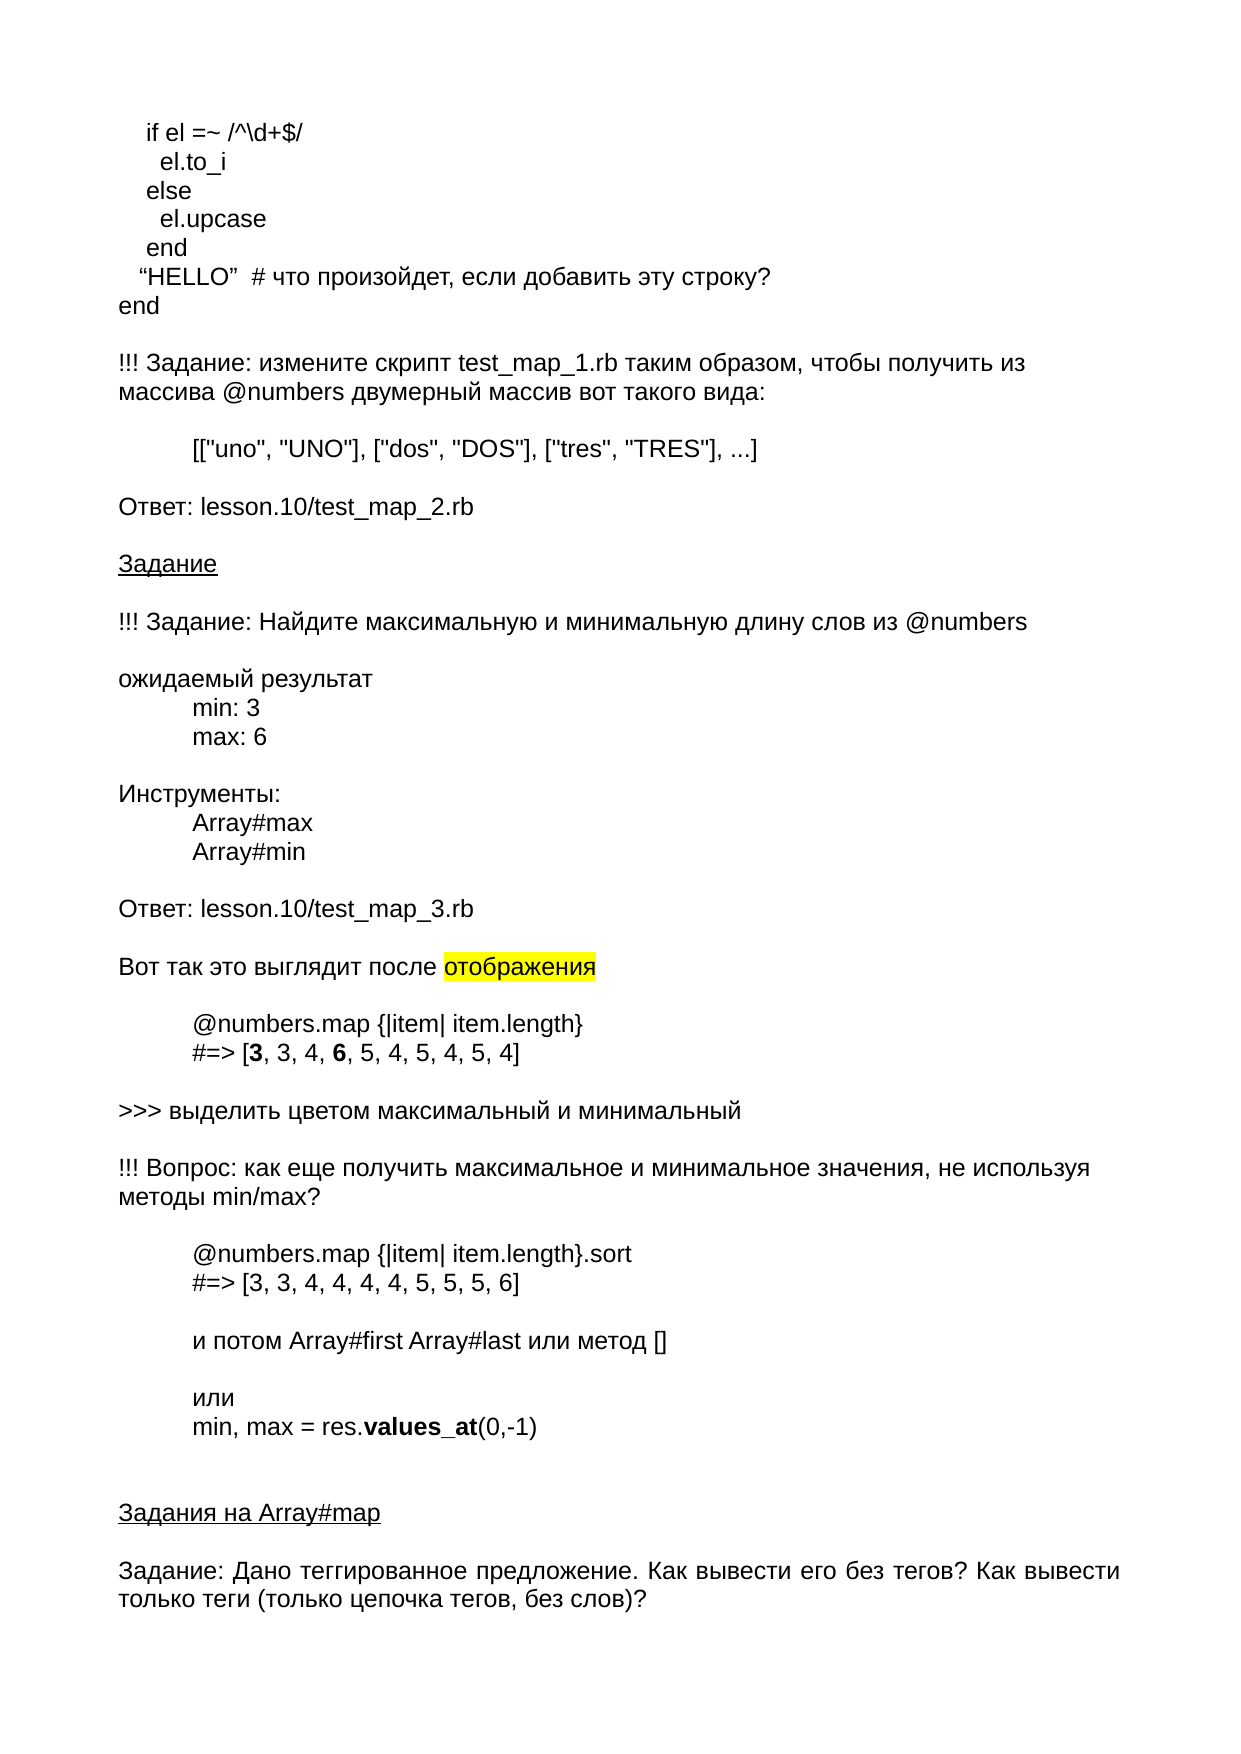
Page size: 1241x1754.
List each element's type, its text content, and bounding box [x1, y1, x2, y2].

text Array#min [118, 837, 1122, 866]
text #=> [3, 3, 4, 4, 4, 4, 5, 5, 5, 6] [118, 1268, 1122, 1297]
text min, max = res.values_at(0,-1) [118, 1412, 1122, 1441]
text Ответ: lesson.10/test_map_2.rb [118, 492, 1122, 521]
text @numbers.map {|item| item.length}.sort [118, 1239, 1122, 1268]
text ожидаемый результат [118, 664, 1122, 693]
text max: 6 [118, 722, 1122, 751]
text Задание: Дано теггированное предложение. Как вывести его без тегов? Как вывести только теги (только цепочка тегов, без слов)? [118, 1556, 1122, 1613]
text if el =~ /^\d+$/ [118, 118, 1122, 147]
text !!! Задание: измените скрипт test_map_1.rb таким образом, чтобы получить из массива @numbers двумерный массив вот такого вида: [118, 348, 1122, 406]
text end [118, 233, 1122, 262]
text Ответ: lesson.10/test_map_3.rb [118, 894, 1122, 923]
text Инструменты: [118, 779, 1122, 808]
text >>> выделить цветом максимальный и минимальный [118, 1096, 1122, 1124]
text и потом Array#first Array#last или метод [] [118, 1326, 1122, 1354]
text else [118, 176, 1122, 204]
text Вот так это выглядит после отображения [118, 952, 1122, 981]
text Задания на Array#map [118, 1498, 1122, 1527]
text “HELLO” # что произойдет, если добавить эту строку? [118, 262, 1122, 291]
text el.to_i [118, 147, 1122, 176]
text el.upcase [118, 204, 1122, 233]
text @numbers.map {|item| item.length} [118, 1009, 1122, 1038]
text !!! Вопрос: как еще получить максимальное и минимальное значения, не используя методы min/max? [118, 1153, 1122, 1211]
text min: 3 [118, 693, 1122, 722]
text end [118, 291, 1122, 319]
text #=> [3, 3, 4, 6, 5, 4, 5, 4, 5, 4] [118, 1038, 1122, 1067]
text Array#max [118, 808, 1122, 837]
text !!! Задание: Найдите максимальную и минимальную длину слов из @numbers [118, 607, 1122, 636]
text Задание [118, 549, 1122, 578]
text [["uno", "UNO"], ["dos", "DOS"], ["tres", "TRES"], ...] [118, 434, 1122, 463]
text или [118, 1383, 1122, 1412]
